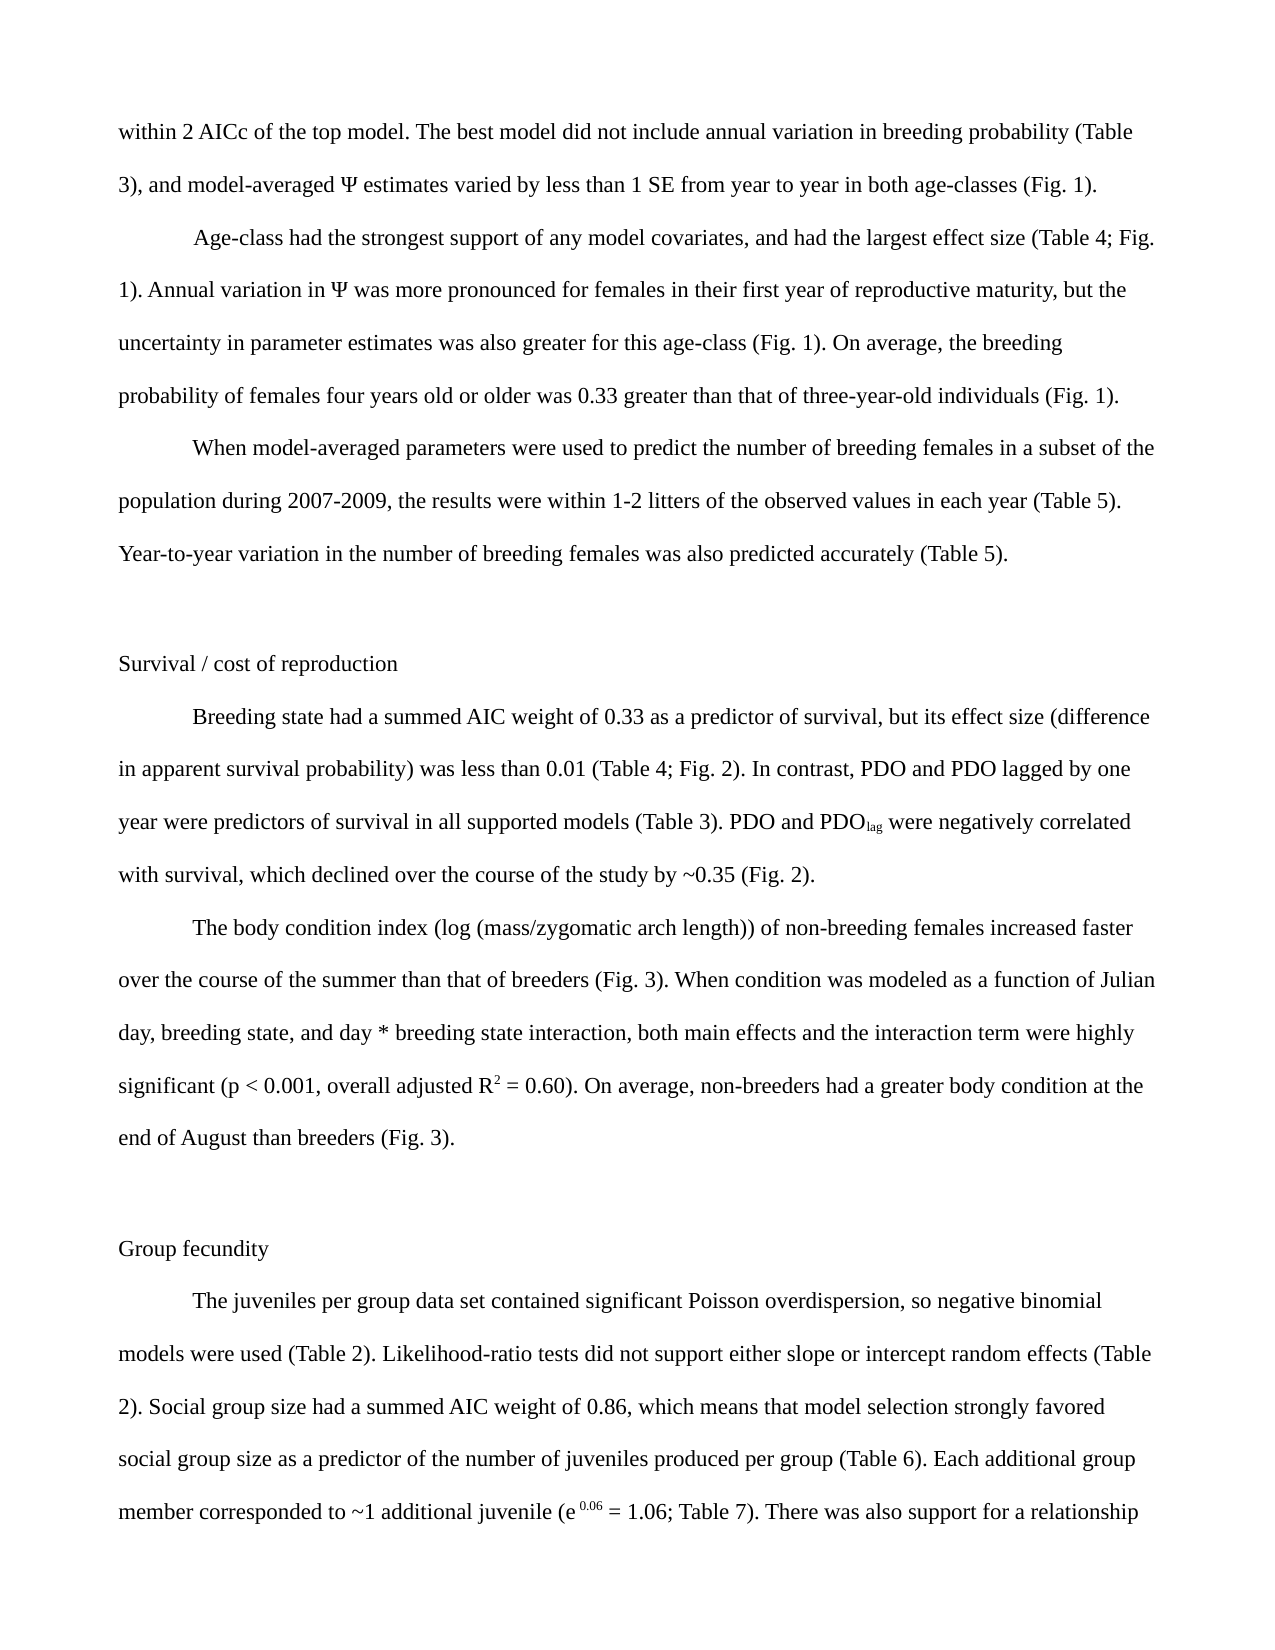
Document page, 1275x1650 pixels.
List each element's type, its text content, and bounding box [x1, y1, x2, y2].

text The body condition index (log (mass/zygomatic arch length)) of non-breeding females increased faster over the course of the summer than that of breeders (Fig. 3). When condition was modeled as a function of Julian day, breeding state, and day * breeding state interaction, both main effects and the interaction term were highly significant (p < 0.001, overall adjusted R2 = 0.60). On average, non-breeders had a greater body condition at the end of August than breeders (Fig. 3). [118, 913, 1157, 1151]
text Breeding state had a summed AIC weight of 0.33 as a predictor of survival, but its effect size (difference in apparent survival probability) was less than 0.01 (Table 4; Fig. 2). In contrast, PDO and PDO lagged by one year were predictors of survival in all supported models (Table 3). PDO and PDOlag were negatively correlated with survival, which declined over the course of the study by ~0.35 (Fig. 2). [118, 703, 1157, 887]
text within 2 AICc of the top model. The best model did not include annual variation in breeding probability (Table 3), and model-averaged Ψ estimates varied by less than 1 SE from year to year in both age-classes (Fig. 1). [118, 118, 1157, 197]
text The juveniles per group data set contained significant Poisson overdispersion, so negative binomial models were used (Table 2). Likelihood-ratio tests did not support either slope or intercept random effects (Table 2). Social group size had a summed AIC weight of 0.86, which means that model selection strongly favored social group size as a predictor of the number of juveniles produced per group (Table 6). Each additional group member corresponded to ~1 additional juvenile (e 0.06 = 1.06; Table 7). There was also support for a relationship [118, 1287, 1157, 1524]
text Survival / cost of reproduction [118, 650, 1157, 676]
text Age-class had the strongest support of any model covariates, and had the largest effect size (Table 4; Fig. 1). Annual variation in Ψ was more pronounced for females in their first year of reproductive maturity, but the uncertainty in parameter estimates was also greater for this age-class (Fig. 1). On average, the breeding probability of females four years old or older was 0.33 greater than that of three-year-old individuals (Fig. 1). [118, 223, 1157, 408]
text When model-averaged parameters were used to predict the number of breeding females in a subset of the population during 2007-2009, the results were within 1-2 litters of the observed values in each year (Table 5). Year-to-year variation in the number of breeding females was also predicted accurately (Table 5). [118, 434, 1157, 566]
text Group fecundity [118, 1234, 1157, 1261]
